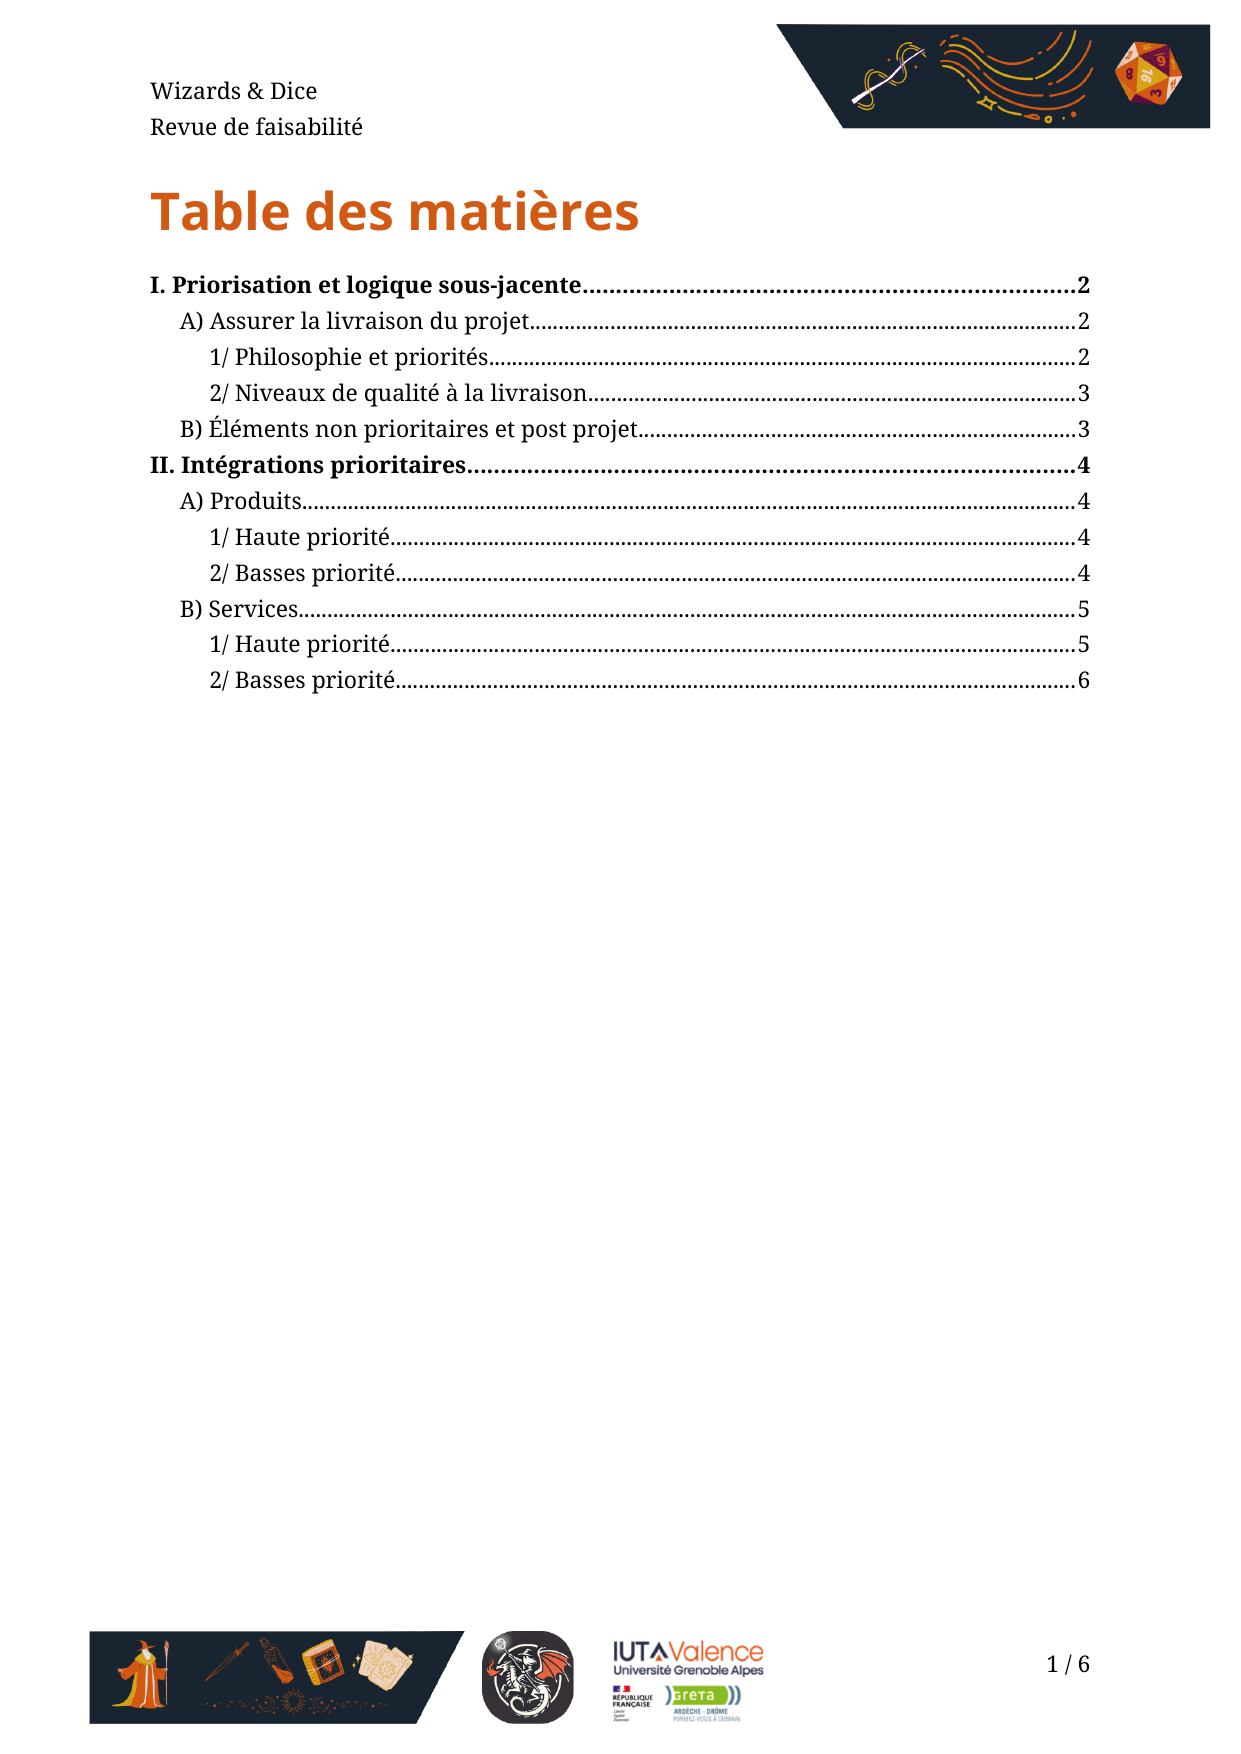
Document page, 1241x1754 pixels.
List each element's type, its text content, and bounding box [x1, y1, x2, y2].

text 2/ Niveaux de qualité à la livraison 3 [209, 377, 1090, 408]
text II. Intégrations prioritaires 4 [150, 449, 1090, 480]
picture [81, 1620, 788, 1733]
picture [771, 21, 1218, 131]
text 2/ Basses priorité 4 [209, 557, 1090, 588]
text 1/ Haute priorité 4 [209, 521, 1090, 552]
subtitle Table des matières [150, 175, 1090, 246]
text 2/ Basses priorité 6 [209, 664, 1090, 696]
text A) Assurer la livraison du projet 2 [179, 305, 1090, 336]
text B) Services 5 [179, 592, 1090, 624]
text B) Éléments non prioritaires et post projet 3 [179, 413, 1090, 444]
text A) Produits 4 [179, 485, 1090, 516]
text 1/ Haute priorité 5 [209, 628, 1090, 660]
text 1/ Philosophie et priorités 2 [209, 341, 1090, 372]
text I. Priorisation et logique sous-jacente 2 [150, 269, 1090, 300]
